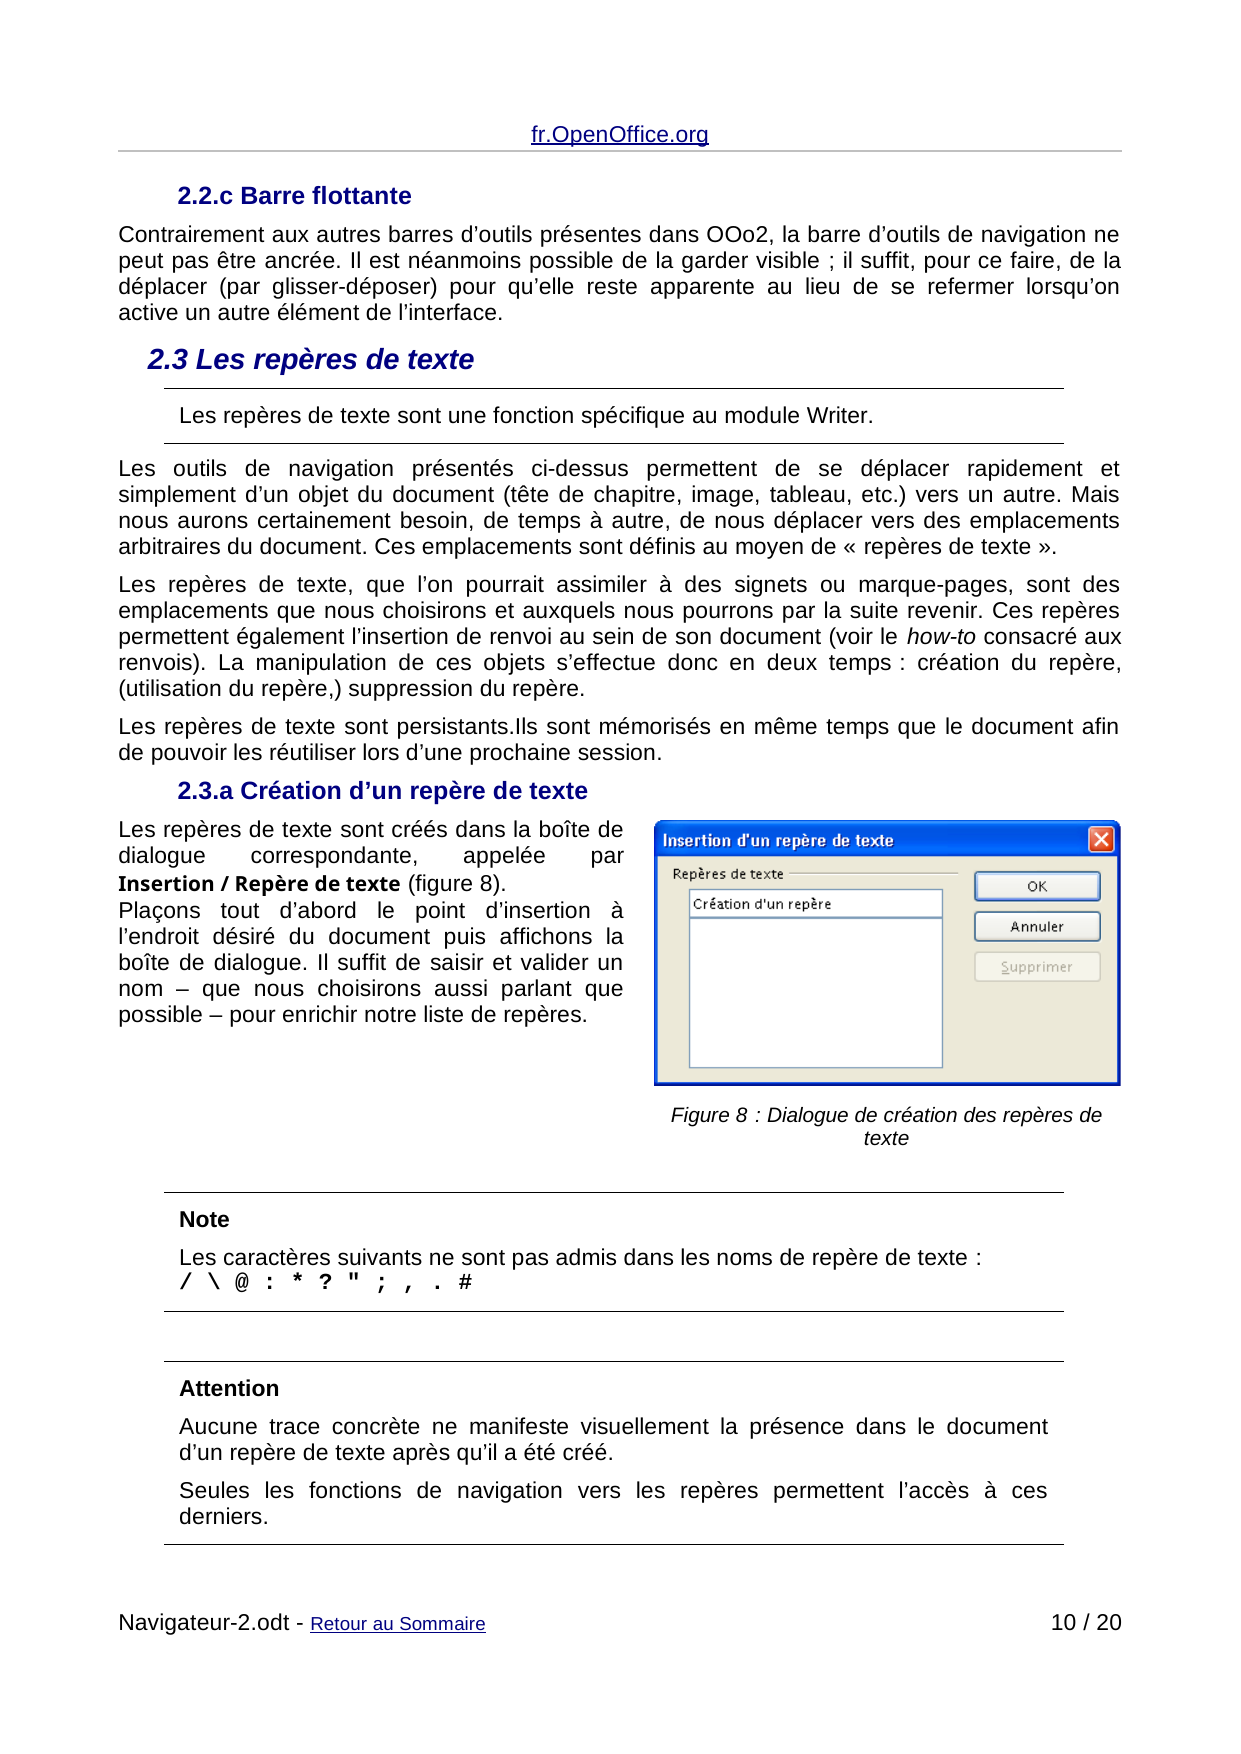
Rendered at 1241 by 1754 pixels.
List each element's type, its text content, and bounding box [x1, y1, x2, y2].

text Seules les fonctions de navigation vers les repères permettent l’accès à ces derniers. [164, 1463, 1064, 1544]
text Les repères de texte sont persistants.Ils sont mémorisés en même temps que le document afin de pouvoir les réutiliser lors d’une prochaine session. [118, 713, 1122, 765]
subtitle Barre flottante [177, 182, 1122, 209]
subtitle Création d’un repère de texte [177, 777, 1122, 805]
picture [654, 820, 1121, 1086]
text Les repères de texte, que l’on pourrait assimiler à des signets ou marque-pages, sont des emplacements que nous choisirons et auxquels nous pourrons par la suite revenir. Ces repères permettent également l’insertion de renvoi au sein de son document (voir le how-to consacré aux renvois). La manipulation de ces objets s’effectue donc en deux temps : création du repère, (utilisation du repère,) suppression du repère. [118, 571, 1122, 701]
text Attention [164, 1362, 1064, 1399]
text Les repères de texte sont une fonction spécifique au module Writer. [164, 389, 1064, 443]
text Les outils de navigation présentés ci-dessus permettent de se déplacer rapidement et simplement d’un objet du document (tête de chapitre, image, tableau, etc.) vers un autre. Mais nous aurons certainement besoin, de temps à autre, de nous déplacer vers des emplacements arbitraires du document. Ces emplacements sont définis au moyen de « repères de texte ». [118, 455, 1122, 559]
text Les caractères suivants ne sont pas admis dans les noms de repère de texte : / \ @ : * ? " ; , . # [164, 1229, 1064, 1311]
text Aucune trace concrète ne manifeste visuellement la présence dans le document d’un repère de texte après qu’il a été créé. [164, 1399, 1064, 1463]
text Note [164, 1193, 1064, 1229]
subtitle Les repères de texte [148, 343, 1122, 376]
text Figure 8 : Dialogue de création des repères de texte [654, 1086, 1121, 1150]
text Les repères de texte sont créés dans la boîte de dialogue correspondante, appelée par Insertion / Repère de texte (figure 8). Plaçons tout d’abord le point d’insertion à l’endroit désiré du document puis affichons la boîte de dialogue. Il suffit de saisir et valider un nom – que nous choisirons aussi parlant que possible – pour enrichir notre liste de repères. [118, 817, 1122, 1180]
text Contrairement aux autres barres d’outils présentes dans OOo2, la barre d’outils de navigation ne peut pas être ancrée. Il est néanmoins possible de la garder visible ; il suffit, pour ce faire, de la déplacer (par glisser-déposer) pour qu’elle reste apparente au lieu de se refermer lorsqu’on active un autre élément de l’interface. [118, 221, 1122, 326]
